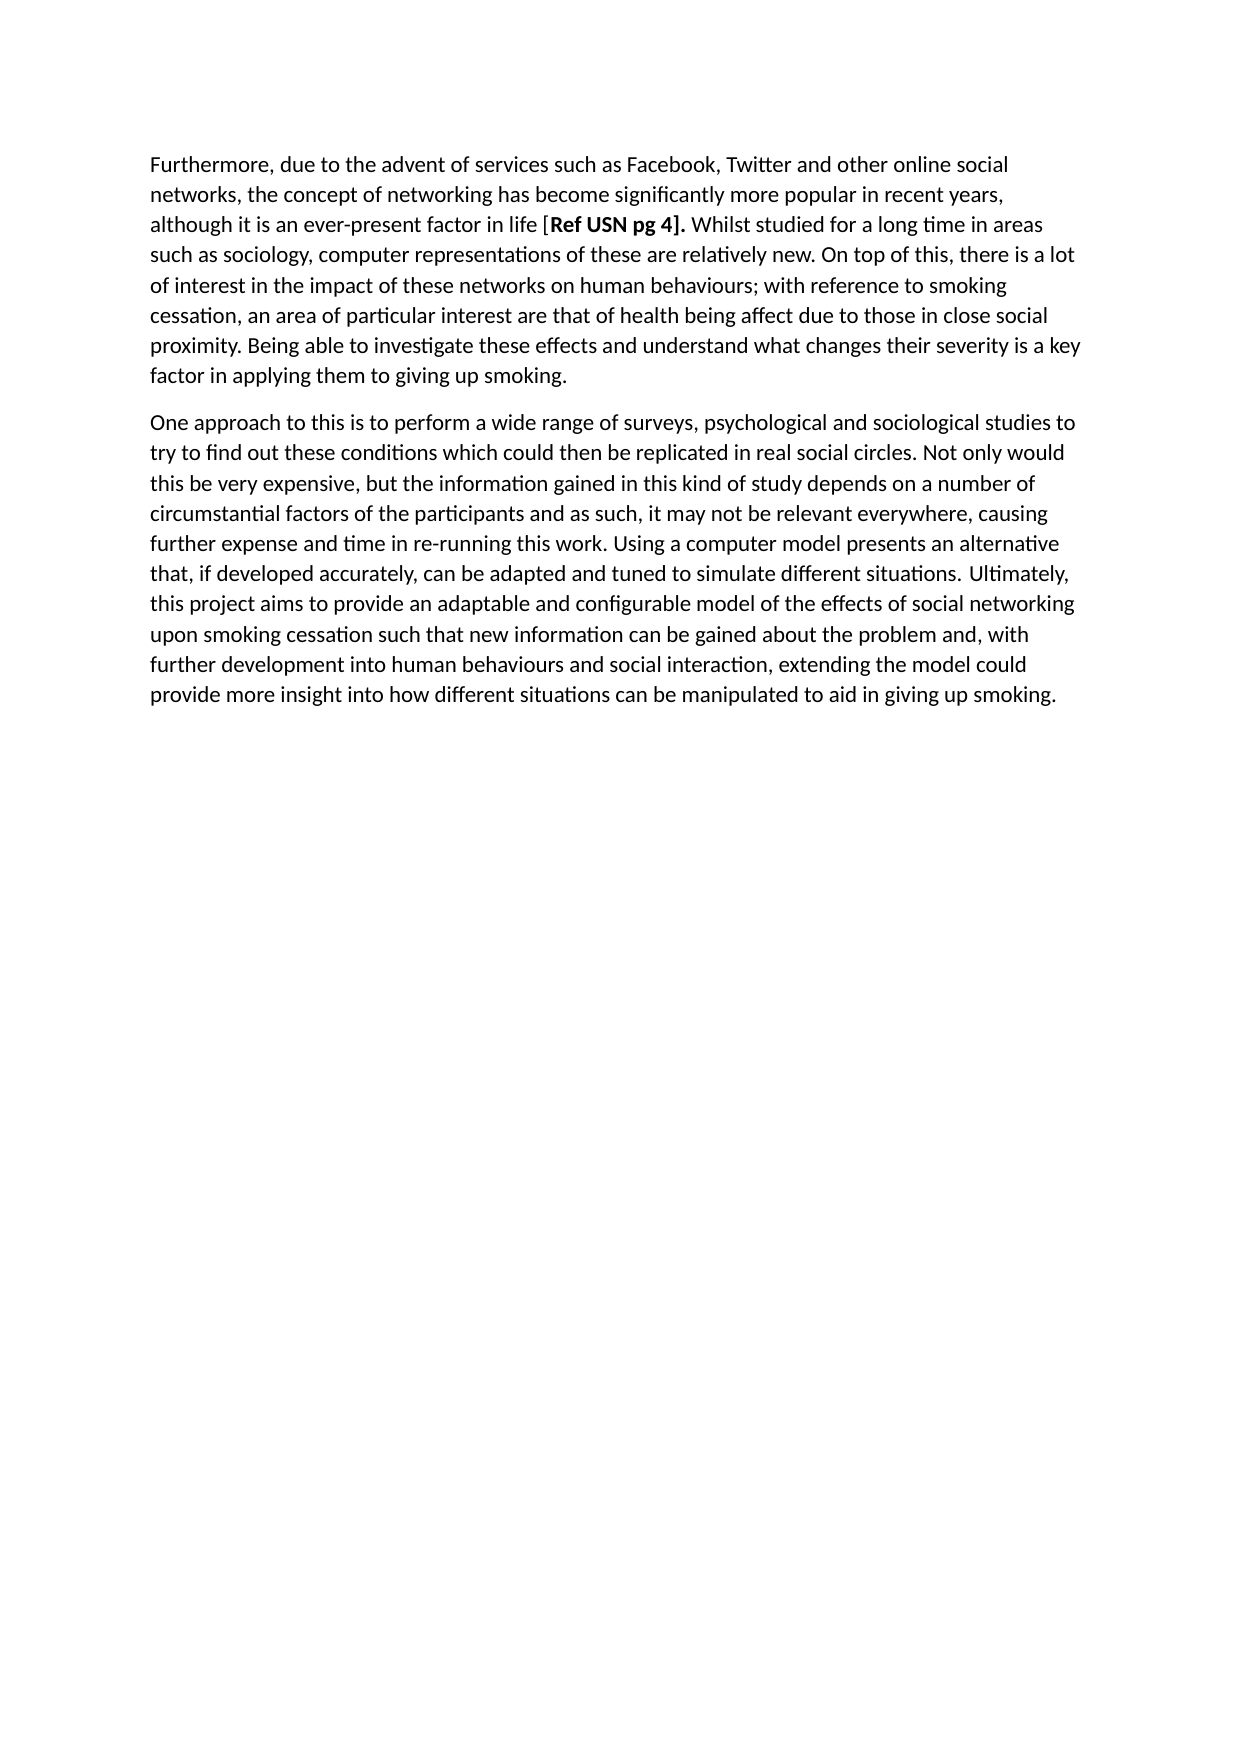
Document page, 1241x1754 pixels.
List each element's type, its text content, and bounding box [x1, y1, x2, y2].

text One approach to this is to perform a wide range of surveys, psychological and sociological studies to try to find out these conditions which could then be replicated in real social circles. Not only would this be very expensive, but the information gained in this kind of study depends on a number of circumstantial factors of the participants and as such, it may not be relevant everywhere, causing further expense and time in re-running this work. Using a computer model presents an alternative that, if developed accurately, can be adapted and tuned to simulate different situations. Ultimately, this project aims to provide an adaptable and configurable model of the effects of social networking upon smoking cessation such that new information can be gained about the problem and, with further development into human behaviours and social interaction, extending the model could provide more insight into how different situations can be manipulated to aid in giving up smoking. [150, 408, 1090, 708]
text Furthermore, due to the advent of services such as Facebook, Twitter and other online social networks, the concept of networking has become significantly more popular in recent years, although it is an ever-present factor in life [Ref USN pg 4]. Whilst studied for a long time in areas such as sociology, computer representations of these are relatively new. On top of this, there is a lot of interest in the impact of these networks on human behaviours; with reference to smoking cessation, an area of particular interest are that of health being affect due to those in close social proximity. Being able to investigate these effects and understand what changes their severity is a key factor in applying them to giving up smoking. [150, 150, 1090, 389]
